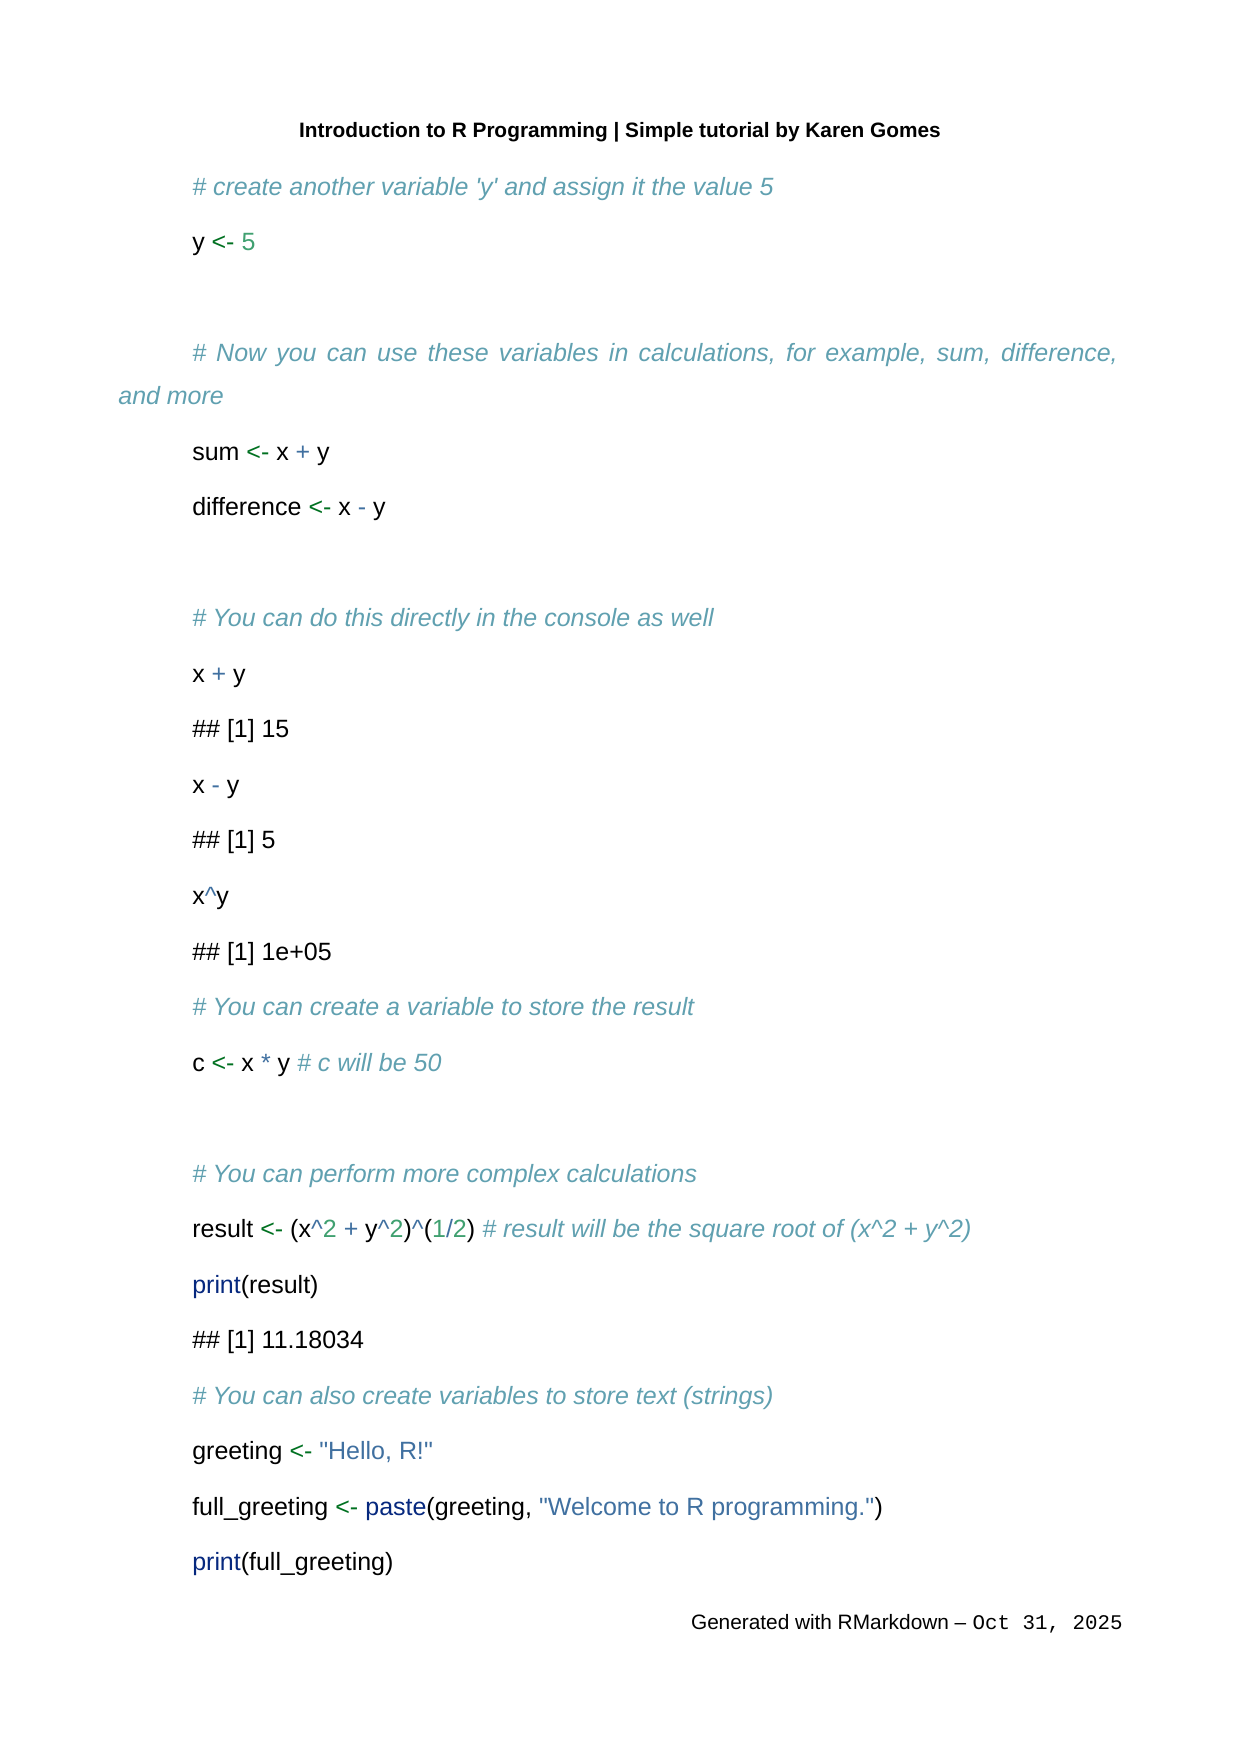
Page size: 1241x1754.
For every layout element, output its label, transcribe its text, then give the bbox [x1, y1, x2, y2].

text sum <- x + y [118, 437, 1122, 466]
text # create another variable 'y' and assign it the value 5 [118, 172, 1122, 200]
text print(result) [118, 1269, 1122, 1298]
text ## [1] 5 [118, 825, 1122, 854]
text full_greeting <- paste(greeting, "Welcome to R programming.") [118, 1492, 1122, 1520]
text ## [1] 11.18034 [118, 1325, 1122, 1354]
text # Now you can use these variables in calculations, for example, sum, difference, and more [118, 338, 1122, 410]
text x^y [118, 881, 1122, 910]
text x - y [118, 770, 1122, 799]
text difference <- x - y [118, 492, 1122, 521]
text greeting <- "Hello, R!" [118, 1436, 1122, 1465]
text y <- 5 [118, 227, 1122, 256]
text result <- (x^2 + y^2)^(1/2) # result will be the square root of (x^2 + y^2) [118, 1214, 1122, 1243]
text # You can perform more complex calculations [118, 1158, 1122, 1187]
text print(full_greeting) [118, 1547, 1122, 1576]
text c <- x * y # c will be 50 [118, 1047, 1122, 1076]
text ## [1] 15 [118, 714, 1122, 743]
text # You can do this directly in the console as well [118, 603, 1122, 632]
text x + y [118, 659, 1122, 688]
text ## [1] 1e+05 [118, 936, 1122, 965]
text # You can also create variables to store text (strings) [118, 1381, 1122, 1409]
text # You can create a variable to store the result [118, 992, 1122, 1021]
